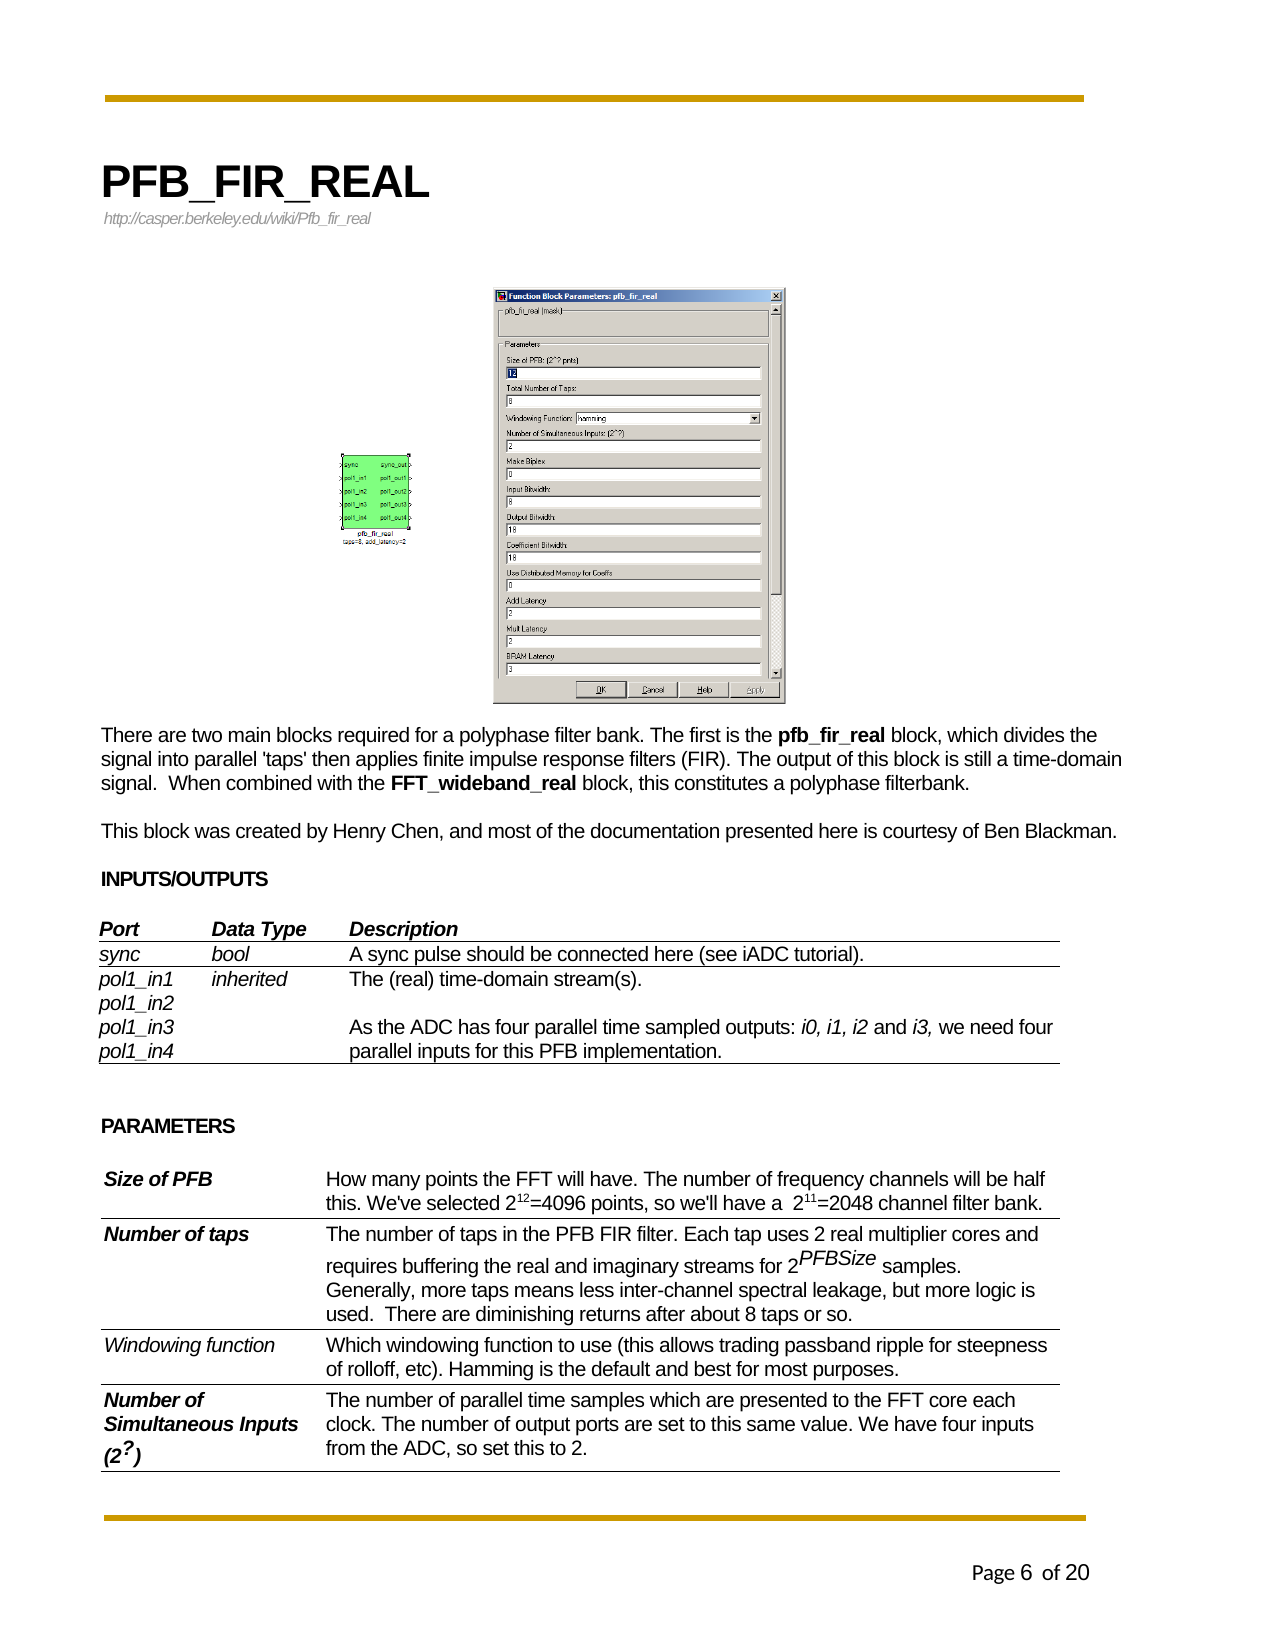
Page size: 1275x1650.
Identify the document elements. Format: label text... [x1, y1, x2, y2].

table_cell sync [99, 942, 211, 966]
table_cell inherited [211, 967, 349, 1063]
table_cell The (real) time-domain stream(s). As the ADC has four parallel time sampled outputs: i0, i1, i2 and i3, we need four parallel inputs for this PFB implementation. [349, 967, 1060, 1063]
subtitle PFB_FIR_REAL http://casper.berkeley.edu/wiki/Pfb_fir_real [101, 155, 1149, 228]
table_cell Windowing function [101, 1330, 323, 1384]
table_cell Number of taps [101, 1219, 323, 1329]
table_cell The number of taps in the PFB FIR filter. Each tap uses 2 real multiplier cores and requires buffering the real and imaginary streams for 2PFBSize samples. Generally, more taps means less inter-channel spectral leakage, but more logic is used. There are diminishing returns after about 8 taps or so. [323, 1219, 1060, 1329]
text This block was created by Henry Chen, and most of the documentation presented here is courtesy of Ben Blackman. [101, 819, 1152, 843]
table_cell A sync pulse should be connected here (see iADC tutorial). [349, 942, 1060, 966]
picture [318, 274, 803, 722]
text There are two main blocks required for a polyphase filter bank. The first is the pfb_fir_real block, which divides the signal into parallel 'taps' then applies finite impulse response filters (FIR). The output of this block is still a time-domain signal. When combined with the FFT_wideband_real block, this constitutes a polyphase filterbank. [101, 267, 1152, 795]
table_header Description [349, 917, 1060, 941]
table_cell bool [211, 942, 349, 966]
table_header Size of PFB [101, 1164, 323, 1218]
table_header Data Type [211, 917, 349, 941]
table_cell Which windowing function to use (this allows trading passband ripple for steepness of rolloff, etc). Hamming is the default and best for most purposes. [323, 1330, 1060, 1384]
table_cell pol1_in1 pol1_in2 pol1_in3 pol1_in4 [99, 967, 211, 1063]
table_header How many points the FFT will have. The number of frequency channels will be half this. We've selected 212=4096 points, so we'll have a 211=2048 channel filter bank. [323, 1164, 1060, 1218]
subtitle INPUTS/OUTPUTS [101, 867, 1062, 891]
table_header Port [99, 917, 211, 941]
table_cell The number of parallel time samples which are presented to the FFT core each clock. The number of output ports are set to this same value. We have four inputs from the ADC, so set this to 2. [323, 1385, 1060, 1471]
table_cell Number of Simultaneous Inputs (2?) [101, 1385, 323, 1471]
subtitle PARAMETERS [101, 1114, 1062, 1138]
